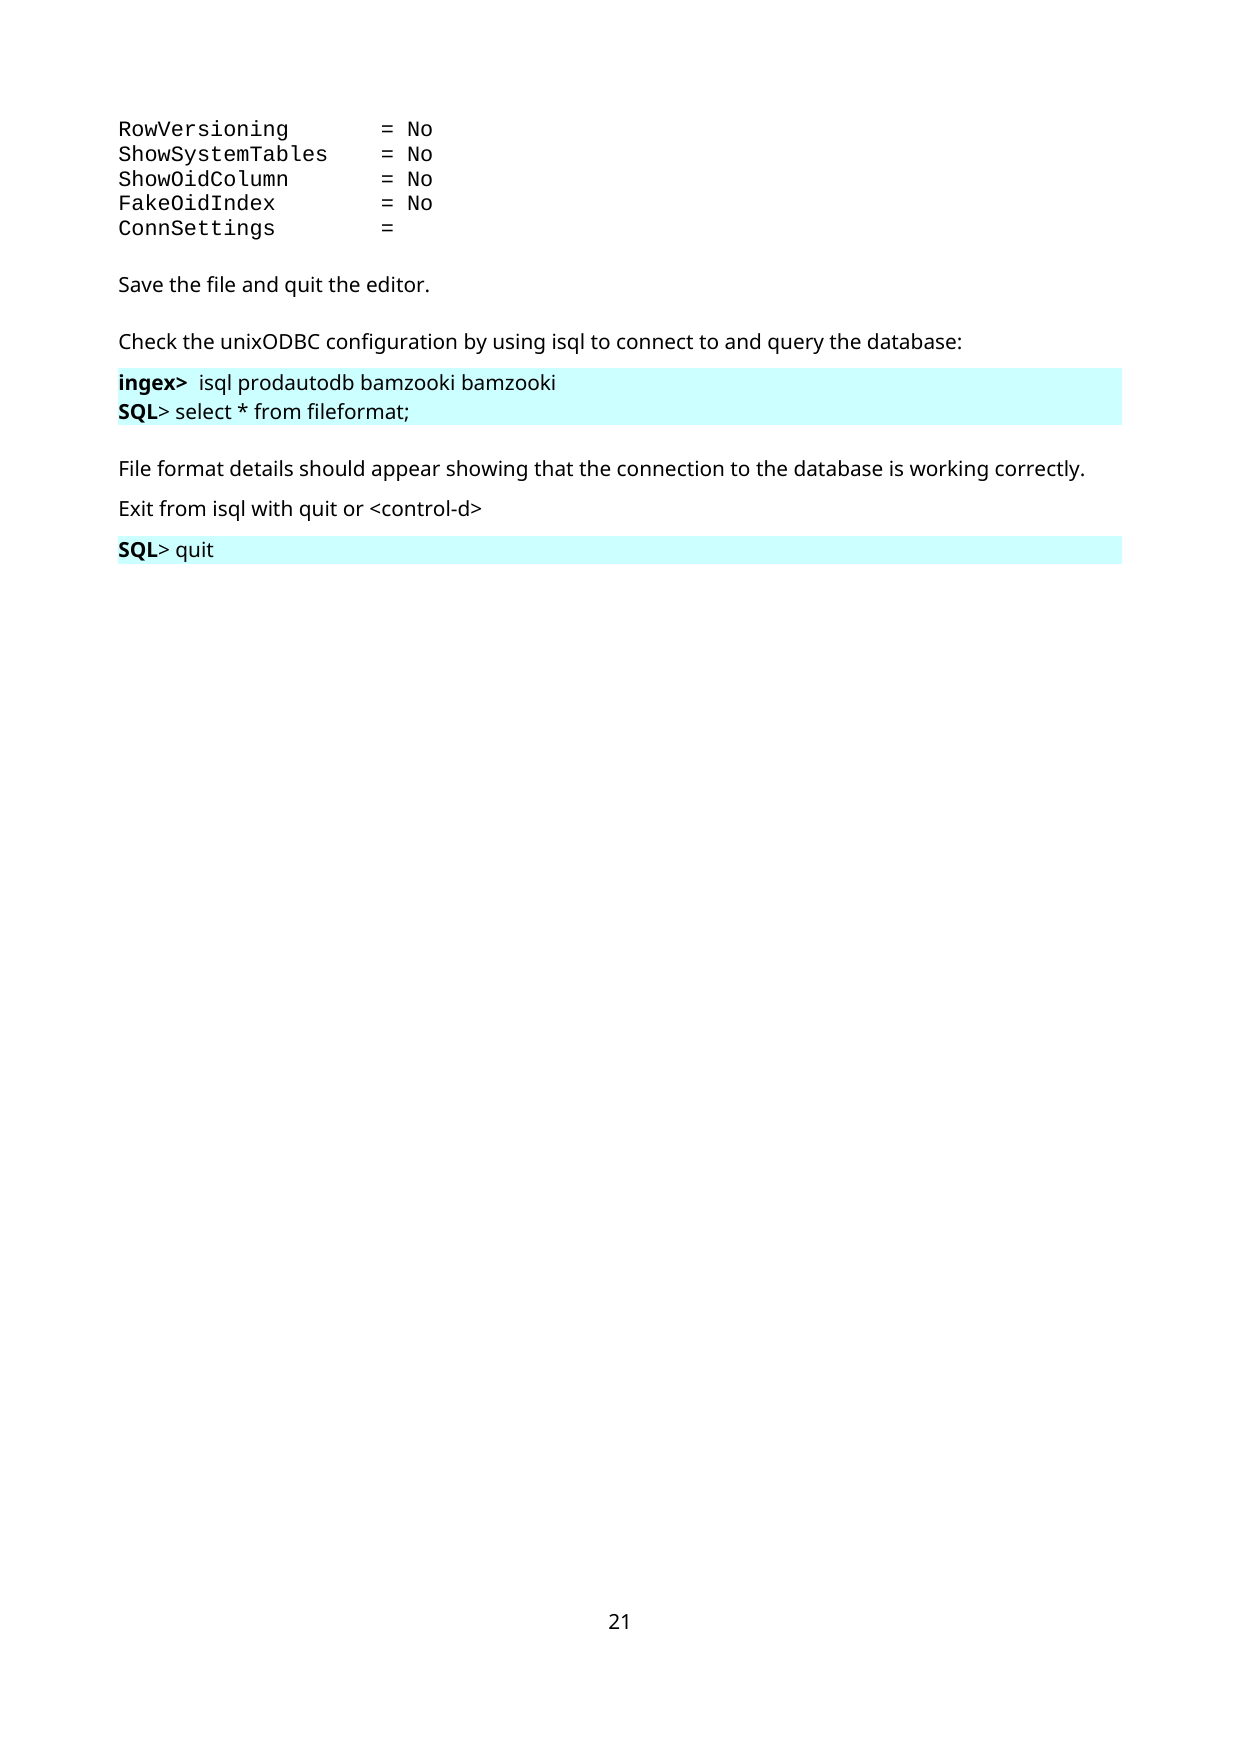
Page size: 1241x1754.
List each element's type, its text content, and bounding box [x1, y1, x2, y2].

text SQL> select * from fileformat; [118, 397, 1122, 425]
text ShowOidColumn = No [118, 168, 1122, 192]
text File format details should appear showing that the connection to the database is working correctly. [118, 454, 1122, 482]
text ingex> isql prodautodb bamzooki bamzooki [118, 368, 1122, 397]
text ConnSettings = [118, 217, 1122, 242]
text RowVersioning = No [118, 118, 1122, 143]
text FakeOidIndex = No [118, 192, 1122, 217]
text Check the unixODBC configuration by using isql to connect to and query the database: [118, 327, 1122, 356]
text Exit from isql with quit or <control-d> [118, 494, 1122, 523]
text Save the file and quit the editor. [118, 271, 1122, 299]
text SQL> quit [118, 536, 1122, 564]
text ShowSystemTables = No [118, 143, 1122, 168]
